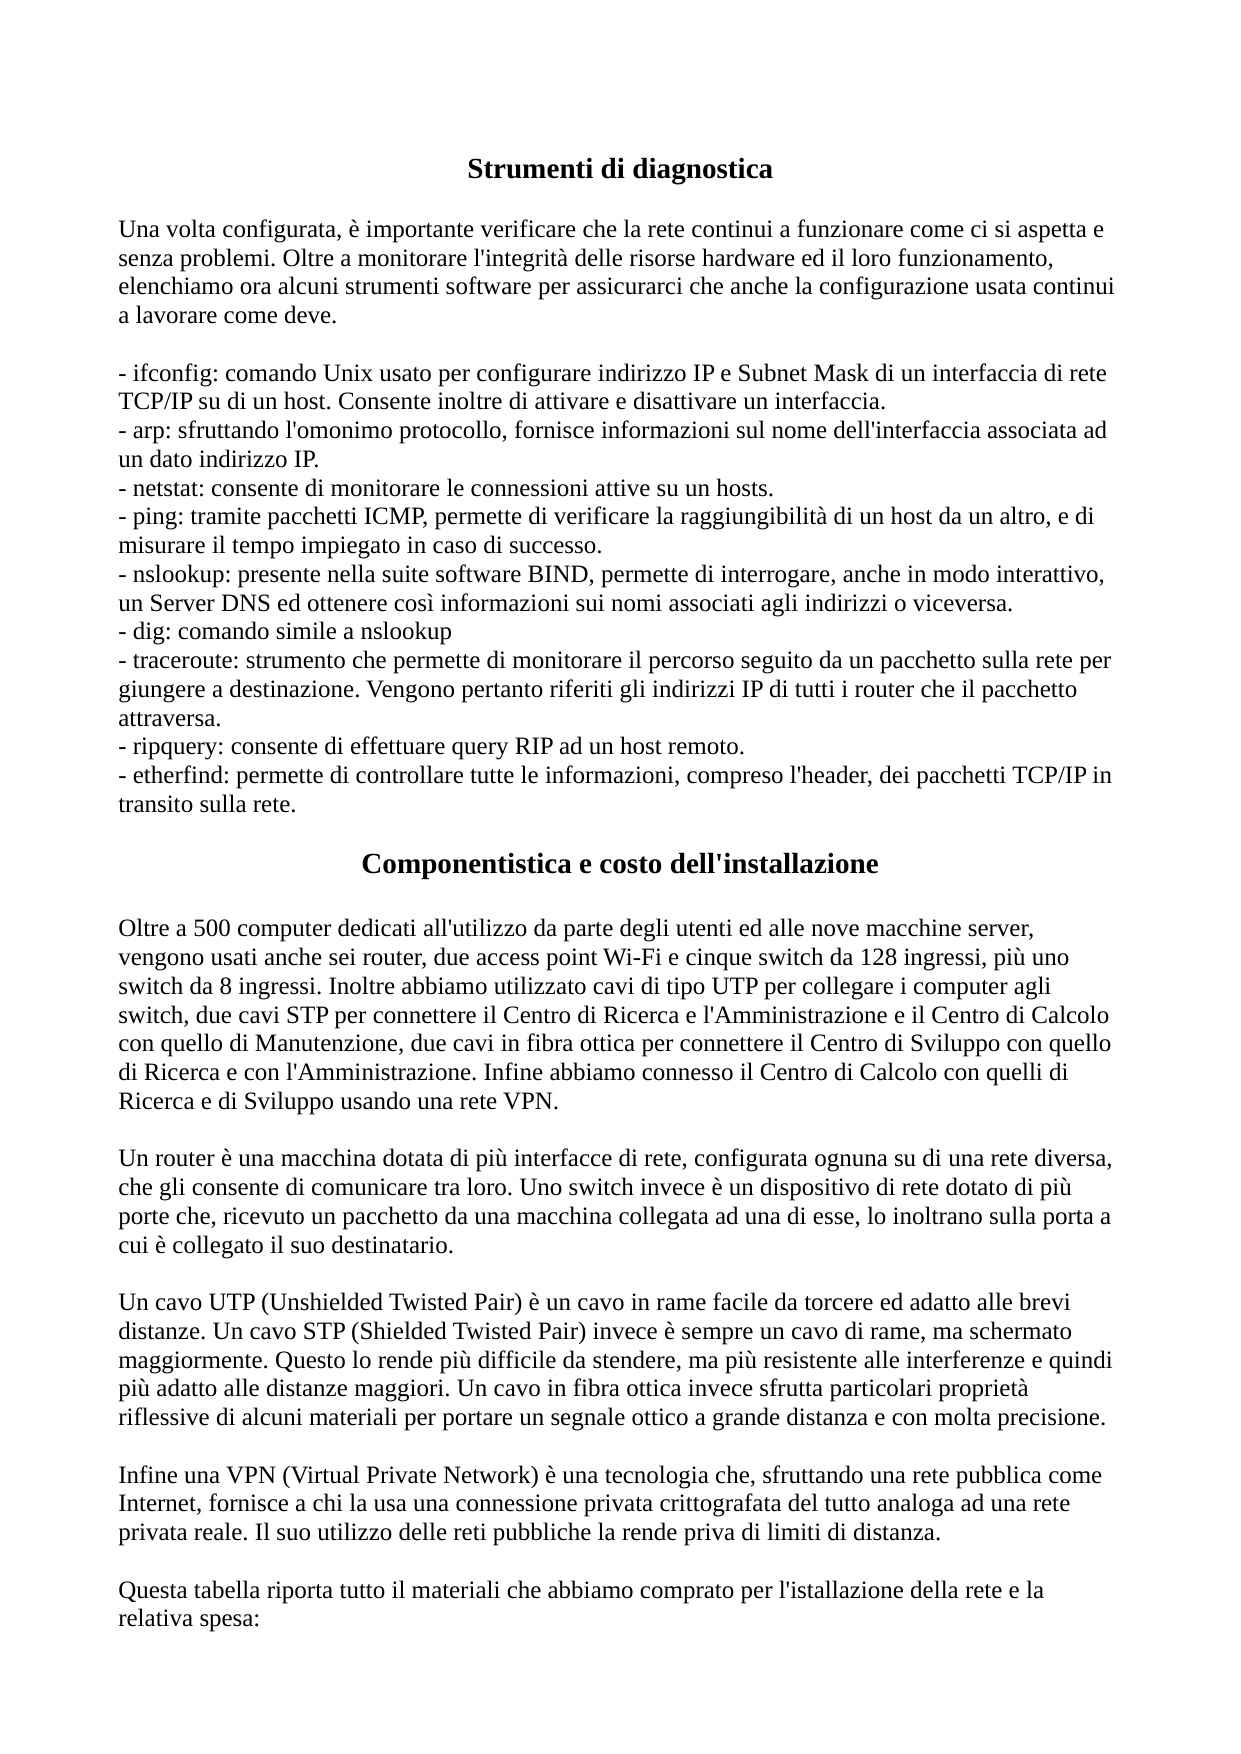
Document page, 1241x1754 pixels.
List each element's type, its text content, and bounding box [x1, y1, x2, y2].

text Un cavo UTP (Unshielded Twisted Pair) è un cavo in rame facile da torcere ed adatto alle brevi distanze. Un cavo STP (Shielded Twisted Pair) invece è sempre un cavo di rame, ma schermato maggiormente. Questo lo rende più difficile da stendere, ma più resistente alle interferenze e quindi più adatto alle distanze maggiori. Un cavo in fibra ottica invece sfrutta particolari proprietà riflessive di alcuni materiali per portare un segnale ottico a grande distanza e con molta precisione. [118, 1287, 1122, 1431]
text Questa tabella riporta tutto il materiali che abbiamo comprato per l'istallazione della rete e la relativa spesa: [118, 1575, 1122, 1632]
text - ping: tramite pacchetti ICMP, permette di verificare la raggiungibilità di un host da un altro, e di misurare il tempo impiegato in caso di successo. [118, 501, 1122, 559]
text Infine una VPN (Virtual Private Network) è una tecnologia che, sfruttando una rete pubblica come Internet, fornisce a chi la usa una connessione privata crittografata del tutto analoga ad una rete privata reale. Il suo utilizzo delle reti pubbliche la rende priva di limiti di distanza. [118, 1460, 1122, 1546]
text - ripquery: consente di effettuare query RIP ad un host remoto. [118, 731, 1122, 760]
text Componentistica e costo dell'installazione [118, 846, 1122, 880]
text - netstat: consente di monitorare le connessioni attive su un hosts. [118, 473, 1122, 501]
text - traceroute: strumento che permette di monitorare il percorso seguito da un pacchetto sulla rete per giungere a destinazione. Vengono pertanto riferiti gli indirizzi IP di tutti i router che il pacchetto attraversa. [118, 645, 1122, 731]
text - ifconfig: comando Unix usato per configurare indirizzo IP e Subnet Mask di un interfaccia di rete TCP/IP su di un host. Consente inoltre di attivare e disattivare un interfaccia. [118, 358, 1122, 415]
text Strumenti di diagnostica [118, 152, 1122, 185]
text - dig: comando simile a nslookup [118, 616, 1122, 645]
text - arp: sfruttando l'omonimo protocollo, fornisce informazioni sul nome dell'interfaccia associata ad un dato indirizzo IP. [118, 415, 1122, 473]
text - nslookup: presente nella suite software BIND, permette di interrogare, anche in modo interattivo, un Server DNS ed ottenere così informazioni sui nomi associati agli indirizzi o viceversa. [118, 559, 1122, 616]
text Una volta configurata, è importante verificare che la rete continui a funzionare come ci si aspetta e senza problemi. Oltre a monitorare l'integrità delle risorse hardware ed il loro funzionamento, elenchiamo ora alcuni strumenti software per assicurarci che anche la configurazione usata continui a lavorare come deve. [118, 214, 1122, 329]
text - etherfind: permette di controllare tutte le informazioni, compreso l'header, dei pacchetti TCP/IP in transito sulla rete. [118, 760, 1122, 818]
text Un router è una macchina dotata di più interfacce di rete, configurata ognuna su di una rete diversa, che gli consente di comunicare tra loro. Uno switch invece è un dispositivo di rete dotato di più porte che, ricevuto un pacchetto da una macchina collegata ad una di esse, lo inoltrano sulla porta a cui è collegato il suo destinatario. [118, 1143, 1122, 1258]
text Oltre a 500 computer dedicati all'utilizzo da parte degli utenti ed alle nove macchine server, vengono usati anche sei router, due access point Wi-Fi e cinque switch da 128 ingressi, più uno switch da 8 ingressi. Inoltre abbiamo utilizzato cavi di tipo UTP per collegare i computer agli switch, due cavi STP per connettere il Centro di Ricerca e l'Amministrazione e il Centro di Calcolo con quello di Manutenzione, due cavi in fibra ottica per connettere il Centro di Sviluppo con quello di Ricerca e con l'Amministrazione. Infine abbiamo connesso il Centro di Calcolo con quelli di Ricerca e di Sviluppo usando una rete VPN. [118, 913, 1122, 1115]
